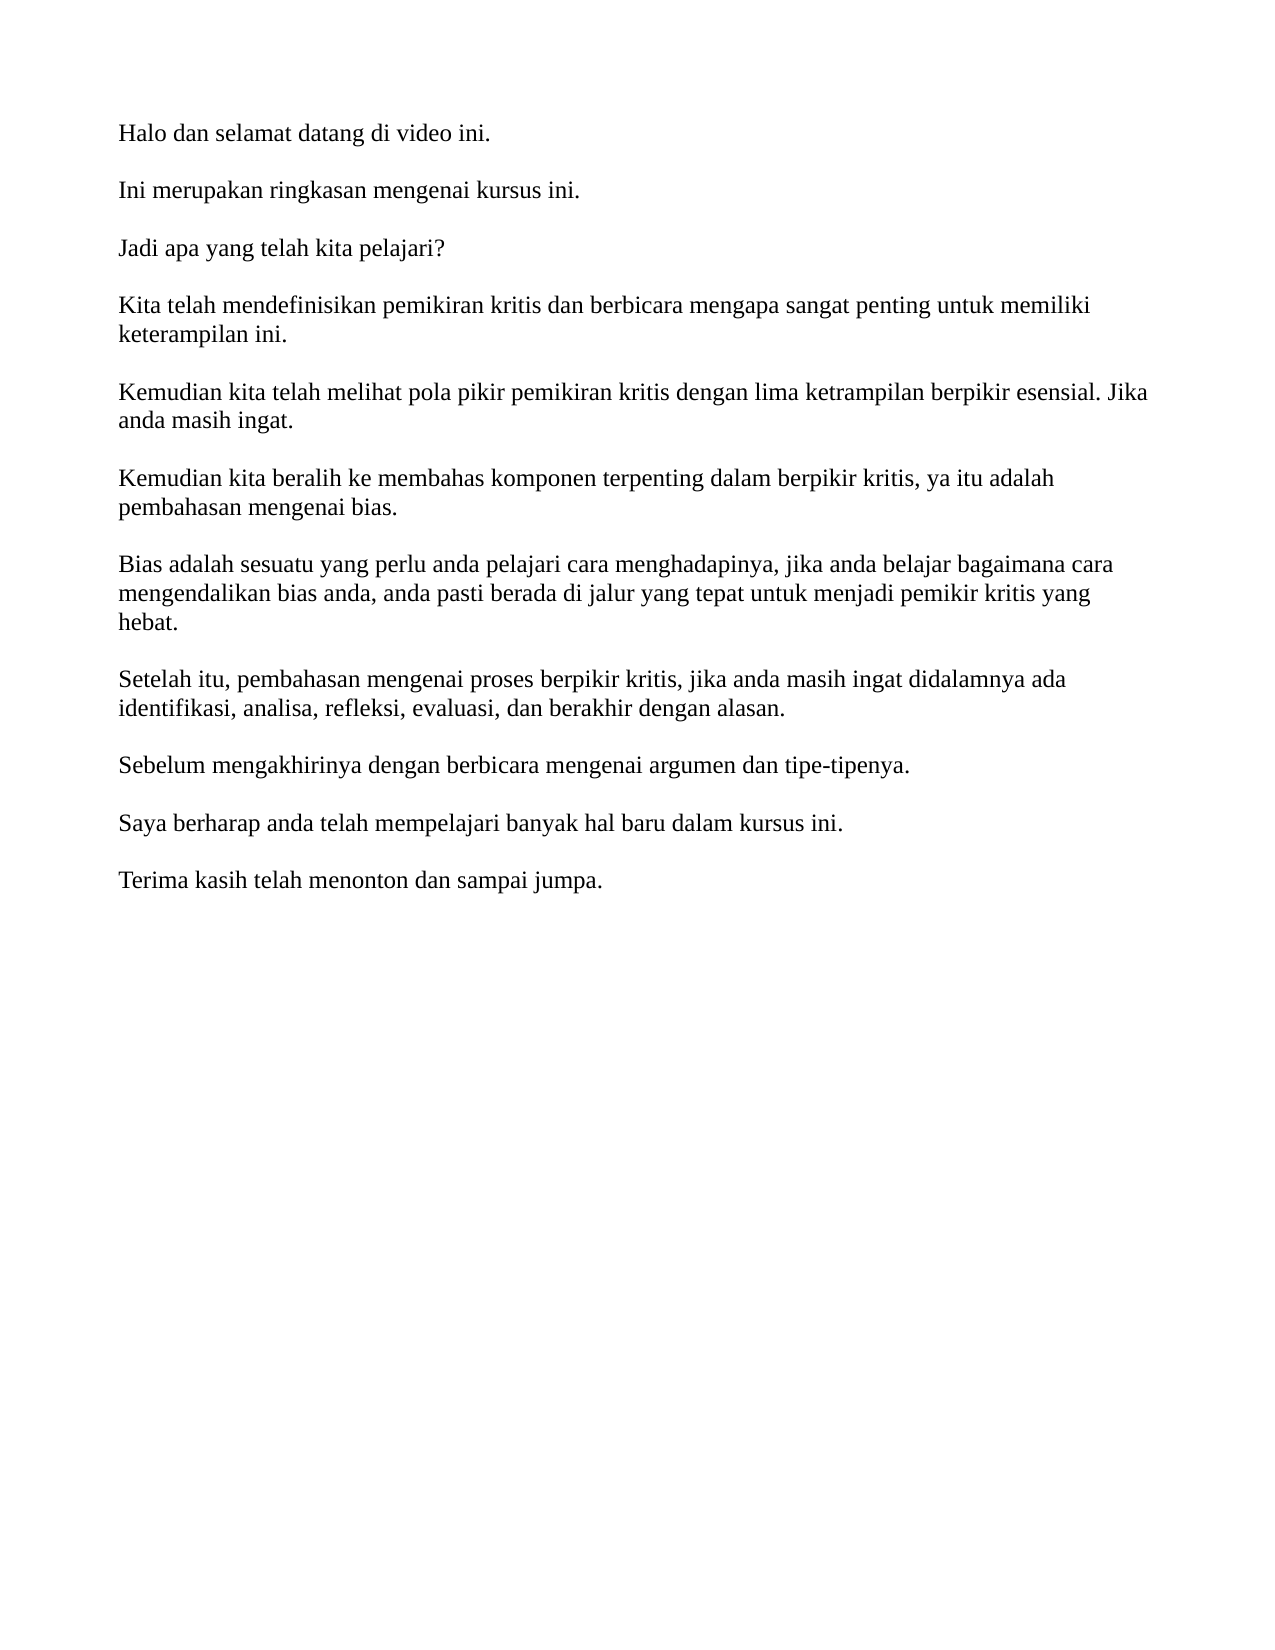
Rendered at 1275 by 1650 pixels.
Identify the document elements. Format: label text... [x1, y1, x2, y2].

text Terima kasih telah menonton dan sampai jumpa. [118, 866, 1157, 894]
text Kita telah mendefinisikan pemikiran kritis dan berbicara mengapa sangat penting untuk memiliki keterampilan ini. [118, 291, 1157, 348]
text Kemudian kita beralih ke membahas komponen terpenting dalam berpikir kritis, ya itu adalah pembahasan mengenai bias. [118, 463, 1157, 521]
text Ini merupakan ringkasan mengenai kursus ini. [118, 176, 1157, 204]
text Jadi apa yang telah kita pelajari? [118, 233, 1157, 262]
text Setelah itu, pembahasan mengenai proses berpikir kritis, jika anda masih ingat didalamnya ada identifikasi, analisa, refleksi, evaluasi, dan berakhir dengan alasan. [118, 664, 1157, 722]
text Sebelum mengakhirinya dengan berbicara mengenai argumen dan tipe-tipenya. [118, 751, 1157, 779]
text Kemudian kita telah melihat pola pikir pemikiran kritis dengan lima ketrampilan berpikir esensial. Jika anda masih ingat. [118, 377, 1157, 434]
text Halo dan selamat datang di video ini. [118, 118, 1157, 147]
text Bias adalah sesuatu yang perlu anda pelajari cara menghadapinya, jika anda belajar bagaimana cara mengendalikan bias anda, anda pasti berada di jalur yang tepat untuk menjadi pemikir kritis yang hebat. [118, 549, 1157, 636]
text Saya berharap anda telah mempelajari banyak hal baru dalam kursus ini. [118, 808, 1157, 837]
